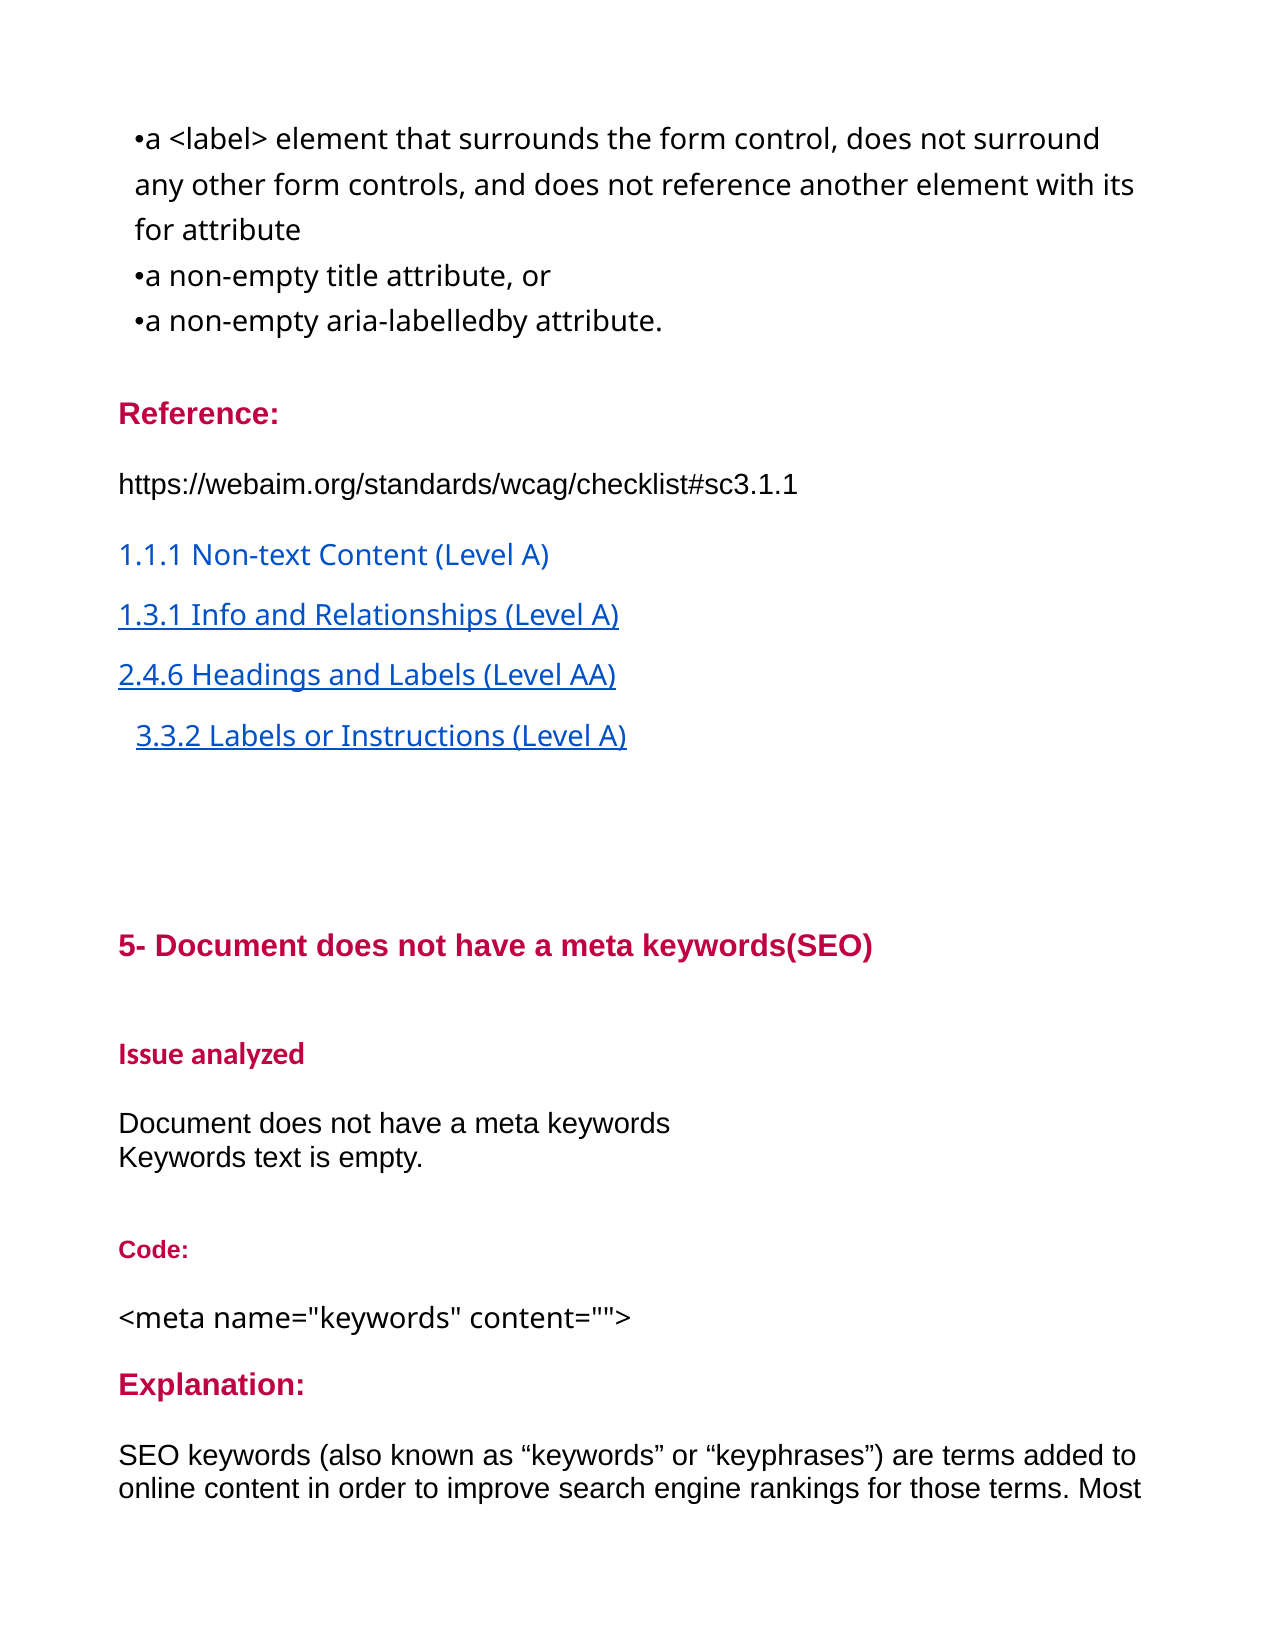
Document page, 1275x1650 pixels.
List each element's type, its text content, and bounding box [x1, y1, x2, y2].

text https://webaim.org/standards/wcag/checklist#sc3.1.1 [118, 467, 1157, 501]
text Issue analyzed [118, 1034, 1157, 1072]
list 3.3.2 Labels or Instructions (Level A) [118, 715, 1157, 754]
text 5- Document does not have a meta keywords(SEO) [118, 927, 1157, 962]
text Document does not have a meta keywords [118, 1106, 1157, 1139]
text Keywords text is empty. [118, 1139, 1157, 1173]
list a non-empty title attribute, or [134, 255, 1157, 295]
text <meta name="keywords" content=""> [118, 1298, 1157, 1337]
text Code: [118, 1235, 1157, 1264]
text Explanation: [118, 1366, 1157, 1402]
list a <label> element that surrounds the form control, does not surround any other form controls, and does not reference another element with its for attribute [134, 118, 1157, 249]
text SEO keywords (also known as “keywords” or “keyphrases”) are terms added to online content in order to improve search engine rankings for those terms. Most [118, 1438, 1157, 1505]
list a non-empty aria-labelledby attribute. [134, 301, 1157, 340]
text Reference: [118, 395, 1157, 431]
text 1.1.1 Non-text Content (Level A) [118, 534, 1157, 574]
text 1.3.1 Info and Relationships (Level A) [118, 594, 1157, 634]
text 2.4.6 Headings and Labels (Level AA) [118, 654, 1157, 694]
